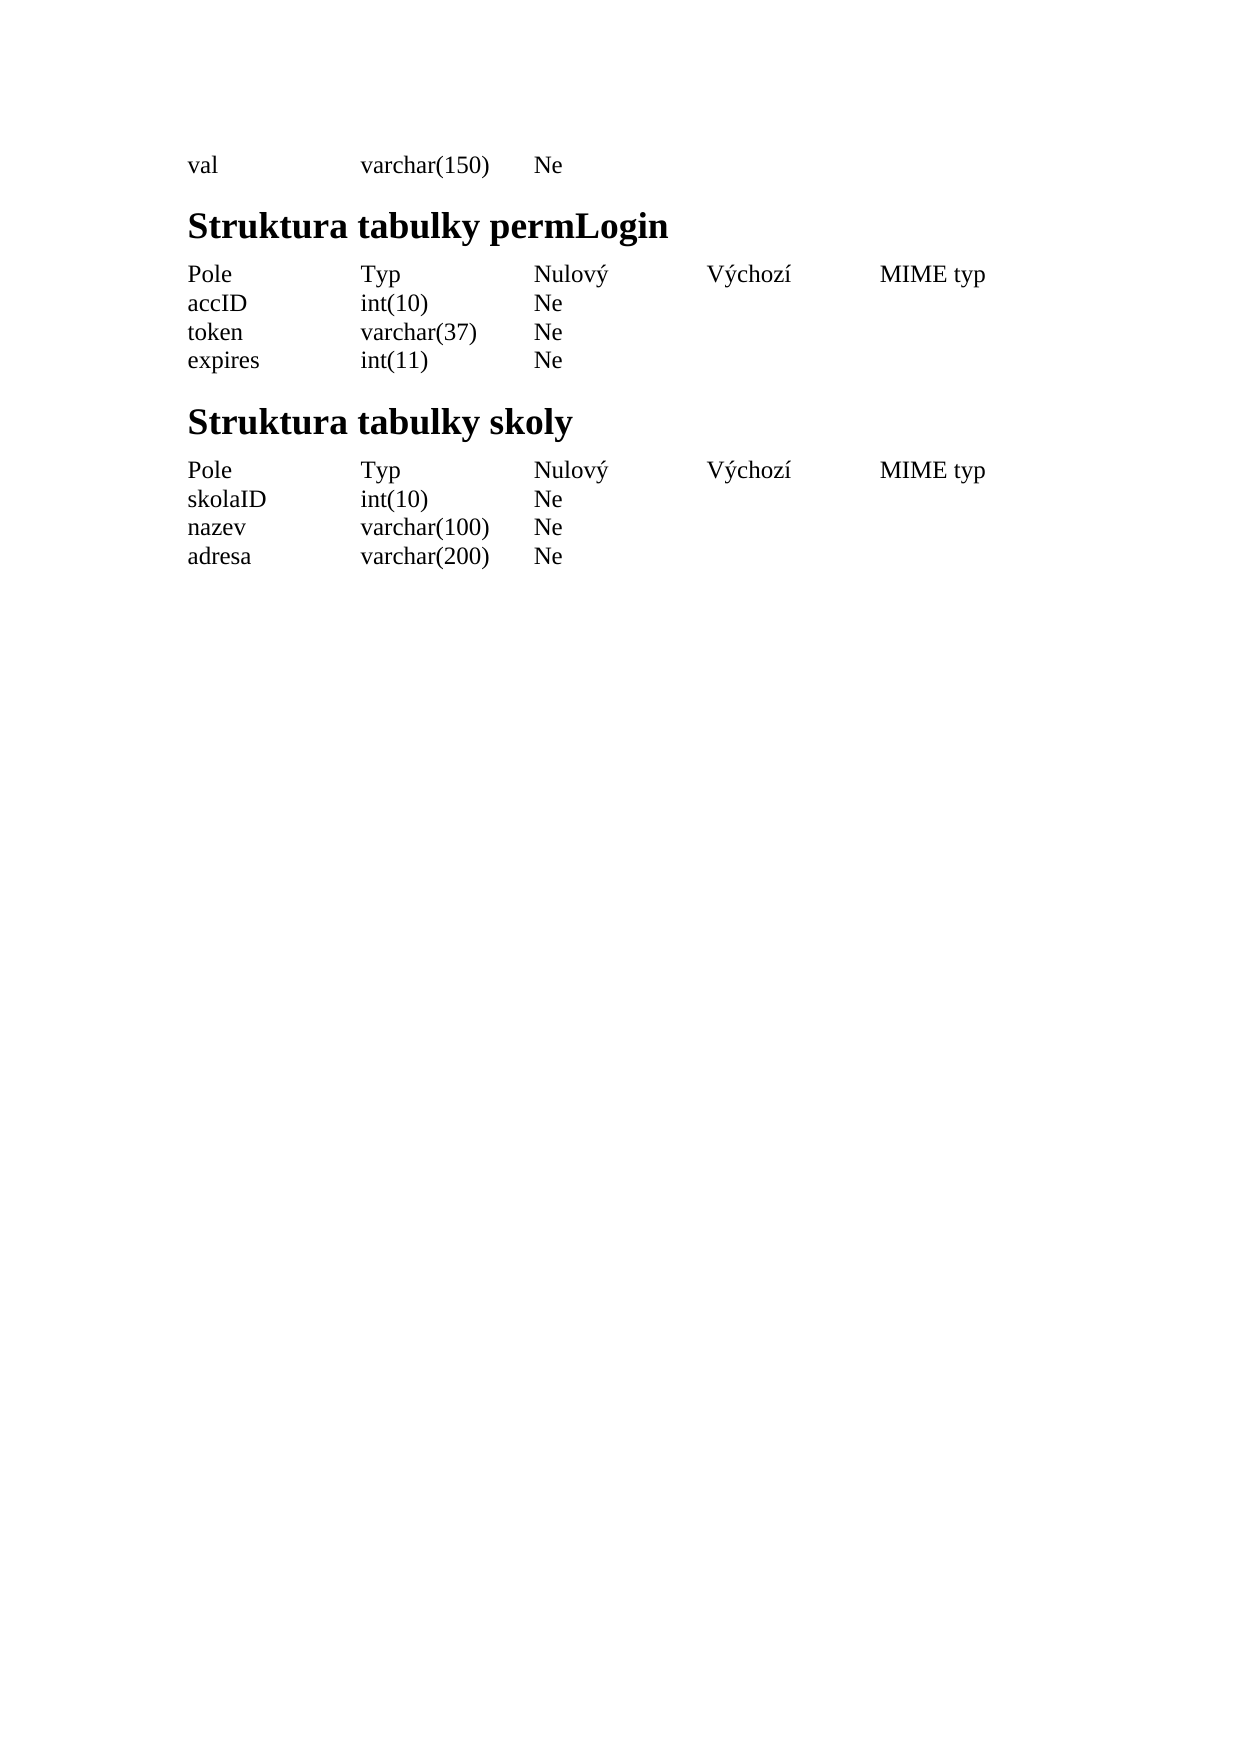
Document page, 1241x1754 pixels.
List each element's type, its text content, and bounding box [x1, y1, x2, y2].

table_cell Ne [534, 541, 706, 570]
table_cell varchar(100) [360, 513, 533, 541]
table_cell [880, 541, 1053, 570]
table_cell varchar(37) [360, 317, 533, 346]
table_header Nulový [534, 455, 706, 484]
table_cell Ne [534, 317, 706, 346]
table_cell [880, 484, 1053, 512]
table_header Typ [360, 455, 533, 484]
table_header Výchozí [706, 455, 879, 484]
table_cell varchar(150) [360, 150, 533, 179]
table_cell Ne [534, 513, 706, 541]
table_cell [706, 317, 879, 346]
table_cell [880, 513, 1053, 541]
table_header Pole [188, 455, 360, 484]
table_cell Ne [534, 484, 706, 512]
table_cell int(11) [360, 346, 533, 374]
table_cell Ne [534, 150, 706, 179]
table_cell [706, 346, 879, 374]
table_cell expires [188, 346, 360, 374]
table_cell [706, 150, 879, 179]
table_cell adresa [188, 541, 360, 570]
table_cell skolaID [188, 484, 360, 512]
table_header Výchozí [706, 259, 879, 288]
subtitle Struktura tabulky skoly [187, 399, 1053, 442]
table_cell Ne [534, 346, 706, 374]
table_cell int(10) [360, 288, 533, 317]
table_cell Ne [534, 288, 706, 317]
table_cell [706, 513, 879, 541]
table_header Pole [188, 259, 360, 288]
table_cell varchar(200) [360, 541, 533, 570]
table_cell [880, 317, 1053, 346]
subtitle Struktura tabulky permLogin [187, 204, 1053, 247]
table_cell token [188, 317, 360, 346]
table_cell [706, 288, 879, 317]
table_header MIME typ [880, 455, 1053, 484]
table_header Typ [360, 259, 533, 288]
table_cell [706, 484, 879, 512]
table_header Nulový [534, 259, 706, 288]
table_header MIME typ [880, 259, 1053, 288]
table_cell accID [188, 288, 360, 317]
table_cell [880, 150, 1053, 179]
table_cell [706, 541, 879, 570]
table_cell [880, 346, 1053, 374]
table_cell [880, 288, 1053, 317]
table_cell val [188, 150, 360, 179]
table_cell nazev [188, 513, 360, 541]
table_cell int(10) [360, 484, 533, 512]
